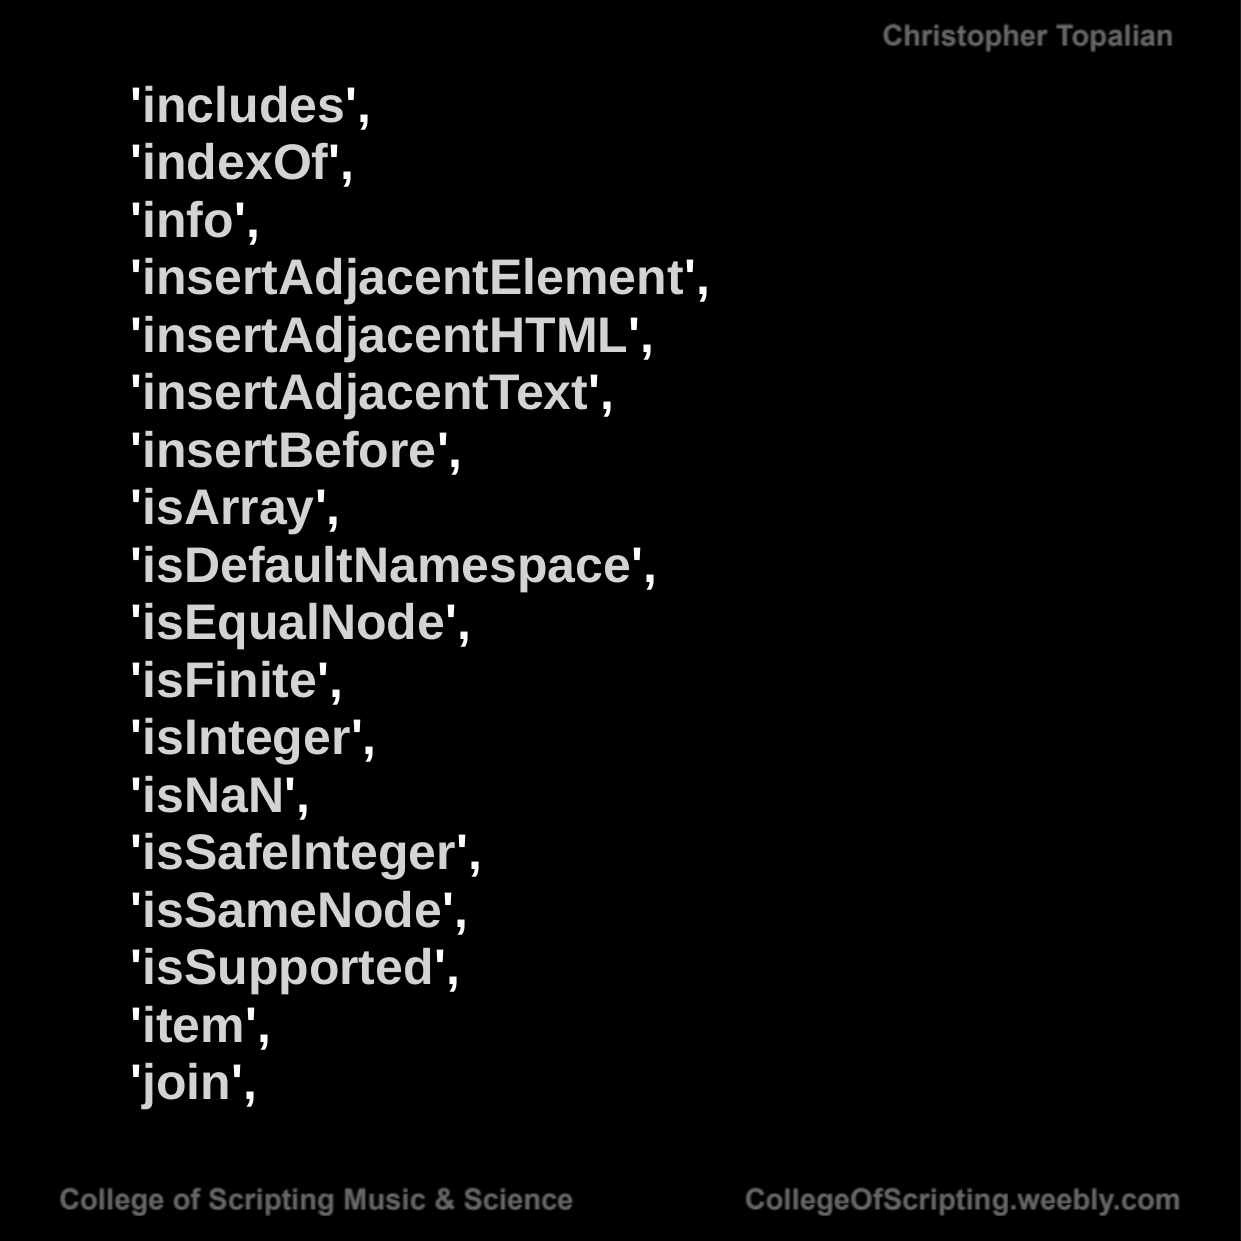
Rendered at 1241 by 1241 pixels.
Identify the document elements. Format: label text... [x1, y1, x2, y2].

text 'isDefaultNamespace', [75, 535, 1166, 592]
text 'includes', [75, 75, 1166, 132]
text 'isArray', [75, 477, 1166, 535]
text 'isNaN', [75, 765, 1166, 822]
text 'item', [75, 995, 1166, 1052]
text 'insertAdjacentText', [75, 362, 1166, 420]
text 'insertAdjacentHTML', [75, 305, 1166, 362]
text 'isSameNode', [75, 880, 1166, 937]
text 'indexOf', [75, 132, 1166, 190]
text 'isSupported', [75, 937, 1166, 995]
text 'insertAdjacentElement', [75, 247, 1166, 305]
text 'insertBefore', [75, 420, 1166, 477]
text 'isEqualNode', [75, 592, 1166, 650]
text 'join', [75, 1052, 1166, 1110]
text 'isFinite', [75, 650, 1166, 707]
text 'isSafeInteger', [75, 822, 1166, 880]
text 'isInteger', [75, 707, 1166, 765]
text 'info', [75, 190, 1166, 247]
